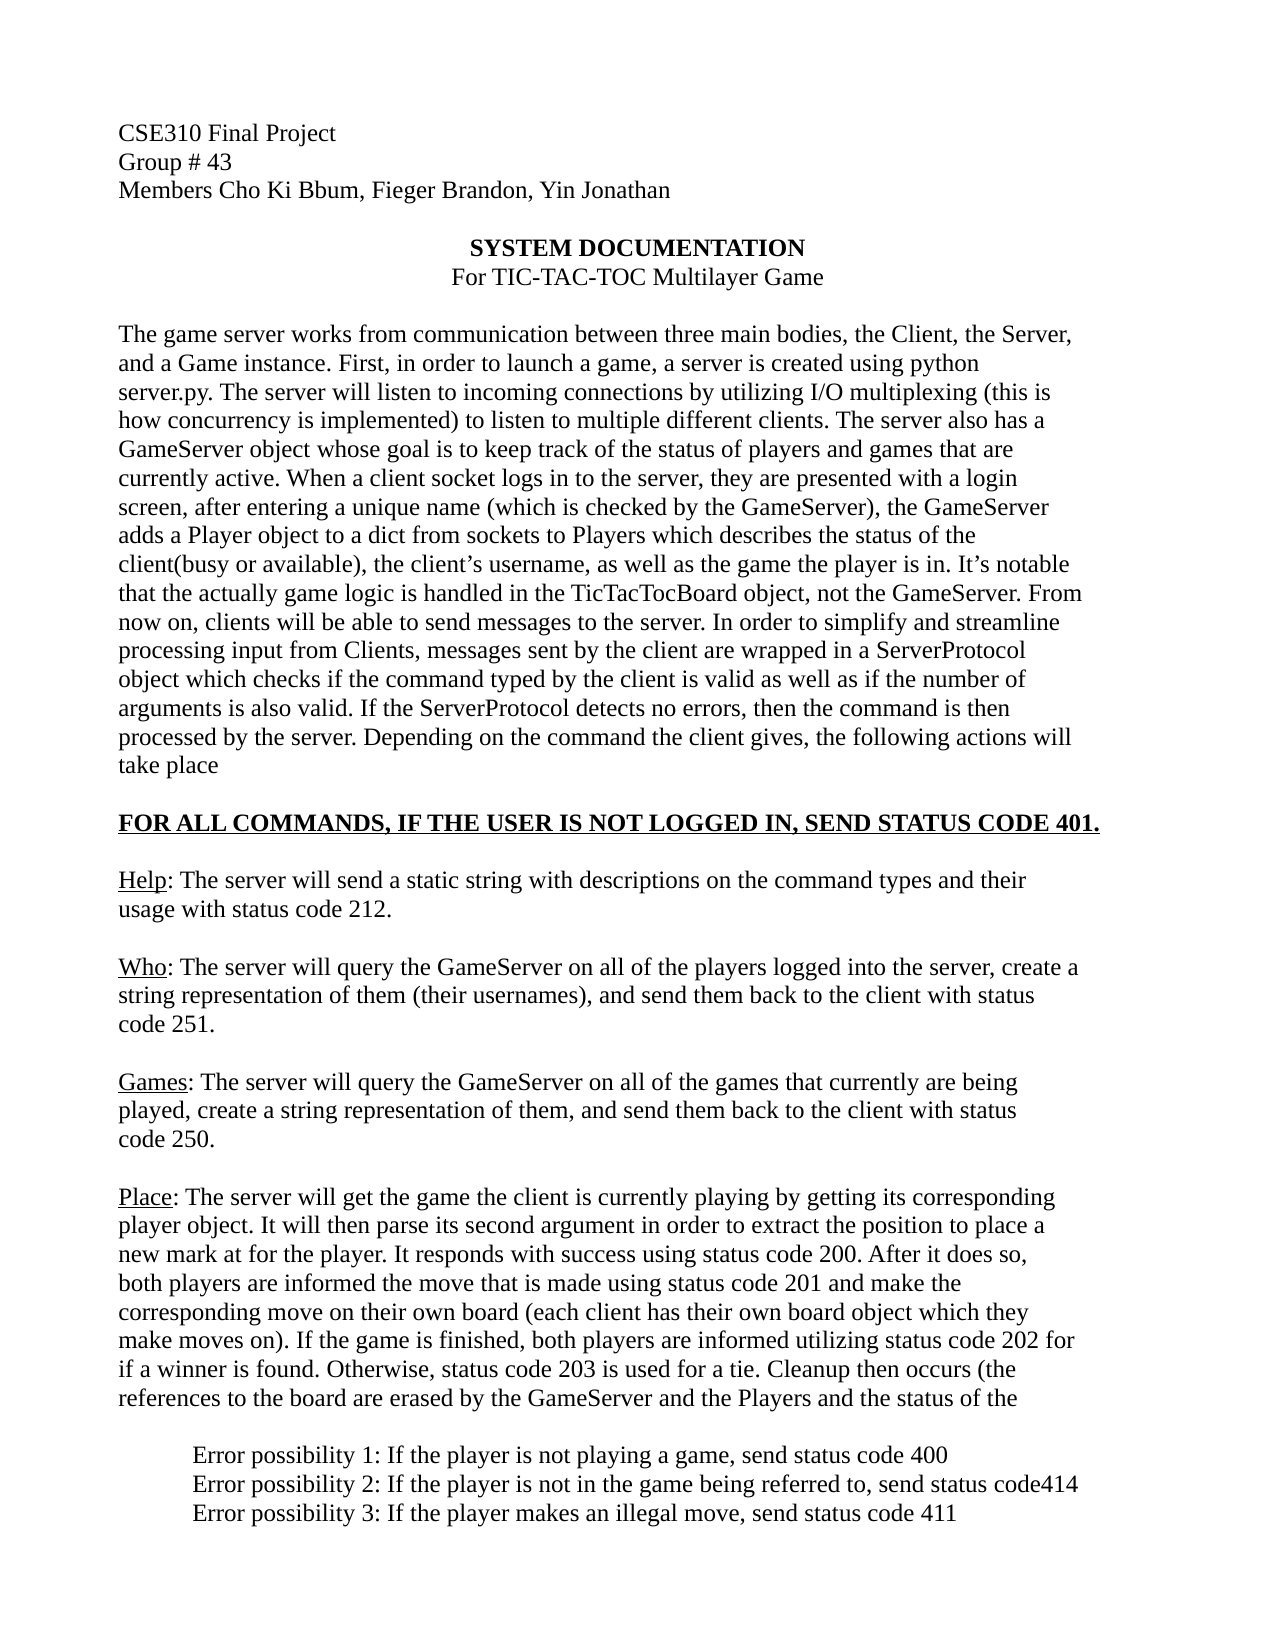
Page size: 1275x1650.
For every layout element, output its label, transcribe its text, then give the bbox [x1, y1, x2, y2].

text Members Cho Ki Bbum, Fieger Brandon, Yin Jonathan [118, 176, 1157, 204]
text and a Game instance. First, in order to launch a game, a server is created using python [118, 348, 1157, 377]
text played, create a string representation of them, and send them back to the client with status [118, 1096, 1157, 1124]
text Who: The server will query the GameServer on all of the players logged into the server, create a [118, 952, 1157, 981]
text processed by the server. Depending on the command the client gives, the following actions will [118, 722, 1157, 751]
text screen, after entering a unique name (which is checked by the GameServer), the GameServer [118, 492, 1157, 521]
text Group # 43 [118, 147, 1157, 176]
text code 250. [118, 1124, 1157, 1153]
text client(busy or available), the client’s username, as well as the game the player is in. It’s notable [118, 549, 1157, 578]
text code 251. [118, 1009, 1157, 1038]
text if a winner is found. Otherwise, status code 203 is used for a tie. Cleanup then occurs (the [118, 1354, 1157, 1383]
text make moves on). If the game is finished, both players are informed utilizing status code 202 for [118, 1326, 1157, 1354]
text arguments is also valid. If the ServerProtocol detects no errors, then the command is then [118, 693, 1157, 722]
text Help: The server will send a static string with descriptions on the command types and their [118, 866, 1157, 894]
text take place [118, 751, 1157, 779]
text now on, clients will be able to send messages to the server. In order to simplify and streamline [118, 607, 1157, 636]
text both players are informed the move that is made using status code 201 and make the [118, 1268, 1157, 1297]
text usage with status code 212. [118, 894, 1157, 923]
text new mark at for the player. It responds with success using status code 200. After it does so, [118, 1239, 1157, 1268]
text references to the board are erased by the GameServer and the Players and the status of the [118, 1383, 1157, 1412]
text GameServer object whose goal is to keep track of the status of players and games that are [118, 434, 1157, 463]
text FOR ALL COMMANDS, IF THE USER IS NOT LOGGED IN, SEND STATUS CODE 401. [118, 808, 1157, 837]
text that the actually game logic is handled in the TicTacTocBoard object, not the GameServer. From [118, 578, 1157, 607]
text CSE310 Final Project [118, 118, 1157, 147]
text Error possibility 1: If the player is not playing a game, send status code 400 [118, 1441, 1157, 1469]
text processing input from Clients, messages sent by the client are wrapped in a ServerProtocol [118, 636, 1157, 664]
text string representation of them (their usernames), and send them back to the client with status [118, 981, 1157, 1009]
text adds a Player object to a dict from sockets to Players which describes the status of the [118, 521, 1157, 549]
text Error possibility 2: If the player is not in the game being referred to, send status code414 [118, 1469, 1157, 1498]
text currently active. When a client socket logs in to the server, they are presented with a login [118, 463, 1157, 492]
text Place: The server will get the game the client is currently playing by getting its corresponding [118, 1182, 1157, 1211]
text For TIC-TAC-TOC Multilayer Game [118, 262, 1157, 291]
text server.py. The server will listen to incoming connections by utilizing I/O multiplexing (this is [118, 377, 1157, 406]
text SYSTEM DOCUMENTATION [118, 233, 1157, 262]
text Error possibility 3: If the player makes an illegal move, send status code 411 [118, 1498, 1157, 1527]
text player object. It will then parse its second argument in order to extract the position to place a [118, 1211, 1157, 1239]
text corresponding move on their own board (each client has their own board object which they [118, 1297, 1157, 1326]
text how concurrency is implemented) to listen to multiple different clients. The server also has a [118, 406, 1157, 434]
text The game server works from communication between three main bodies, the Client, the Server, [118, 319, 1157, 348]
text object which checks if the command typed by the client is valid as well as if the number of [118, 664, 1157, 693]
text Games: The server will query the GameServer on all of the games that currently are being [118, 1067, 1157, 1096]
